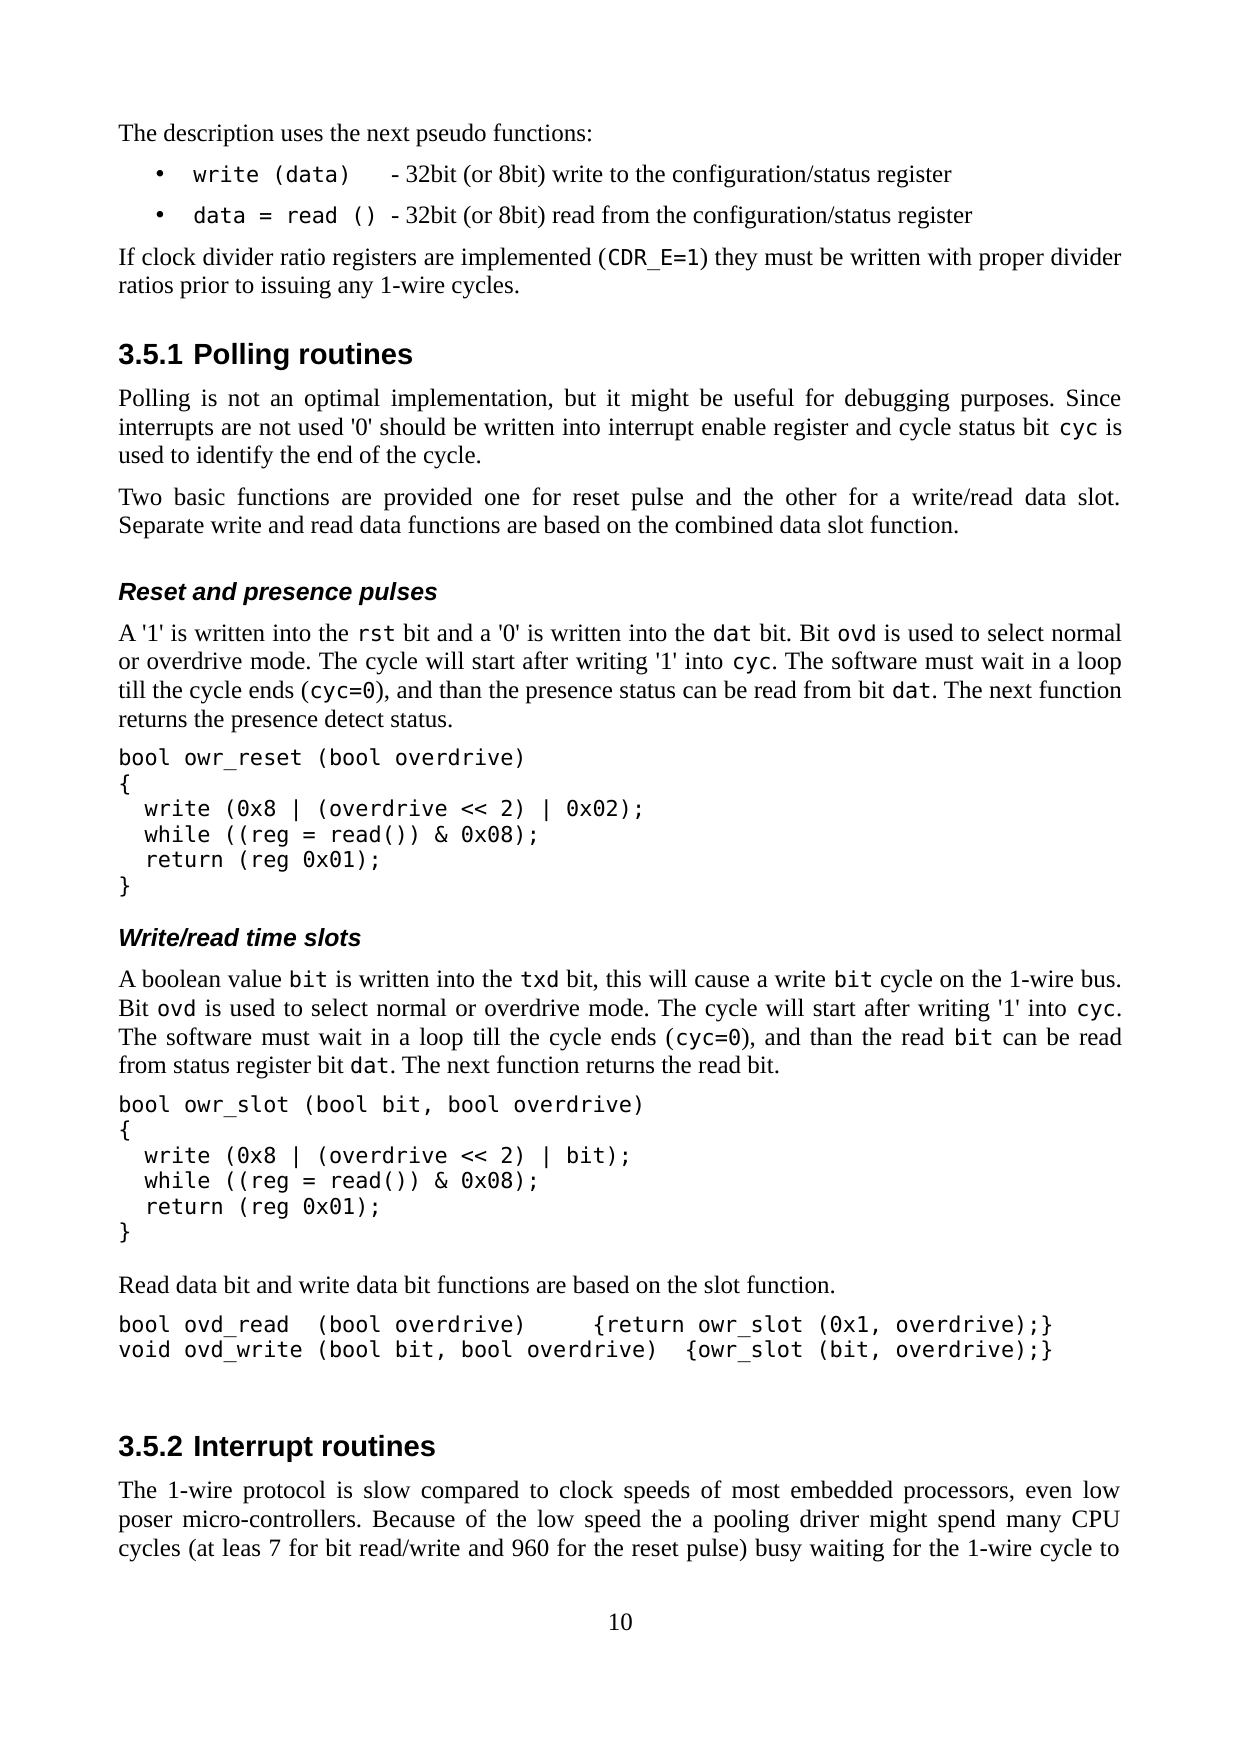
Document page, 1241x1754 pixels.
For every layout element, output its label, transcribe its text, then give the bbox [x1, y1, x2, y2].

subtitle Polling routines [118, 337, 1122, 370]
subtitle Interrupt routines [118, 1429, 1122, 1463]
text bool owr_reset (bool overdrive) [118, 745, 1122, 771]
text return (reg 0x01); [118, 847, 1122, 873]
text If clock divider ratio registers are implemented (CDR_E=1) they must be written with proper divider ratios prior to issuing any 1-wire cycles. [118, 242, 1122, 299]
list write (data) - 32bit (or 8bit) write to the configuration/status register [156, 159, 1122, 188]
text Read data bit and write data bit functions are based on the slot function. [118, 1271, 1122, 1299]
text while ((reg = read()) & 0x08); [118, 1168, 1122, 1194]
text } [118, 1219, 1122, 1245]
text void ovd_write (bool bit, bool overdrive) {owr_slot (bit, overdrive);} [118, 1337, 1122, 1363]
text Polling is not an optimal implementation, but it might be useful for debugging purposes. Since interrupts are not used '0' should be written into interrupt enable register and cycle status bit cyc is used to identify the end of the cycle. [118, 383, 1122, 469]
text A '1' is written into the rst bit and a '0' is written into the dat bit. Bit ovd is used to select normal or overdrive mode. The cycle will start after writing '1' into cyc. The software must wait in a loop till the cycle ends (cyc=0), and than the presence status can be read from bit dat. The next function returns the presence detect status. [118, 618, 1122, 733]
text write (0x8 | (overdrive << 2) | bit); [118, 1143, 1122, 1168]
text bool owr_slot (bool bit, bool overdrive) [118, 1092, 1122, 1117]
text { [118, 1117, 1122, 1143]
text return (reg 0x01); [118, 1194, 1122, 1219]
list data = read () - 32bit (or 8bit) read from the configuration/status register [156, 201, 1122, 229]
text The 1-wire protocol is slow compared to clock speeds of most embedded processors, even low poser micro-controllers. Because of the low speed the a pooling driver might spend many CPU cycles (at leas 7 for bit read/write and 960 for the reset pulse) busy waiting for the 1-wire cycle to [118, 1475, 1122, 1561]
subtitle Reset and presence pulses [118, 577, 1122, 605]
subtitle Write/read time slots [118, 923, 1122, 952]
text while ((reg = read()) & 0x08); [118, 822, 1122, 847]
text bool ovd_read (bool overdrive) {return owr_slot (0x1, overdrive);} [118, 1312, 1122, 1337]
text write (0x8 | (overdrive << 2) | 0x02); [118, 796, 1122, 822]
text { [118, 771, 1122, 796]
text } [118, 873, 1122, 898]
text The description uses the next pseudo functions: [118, 118, 1122, 147]
text Two basic functions are provided one for reset pulse and the other for a write/read data slot. Separate write and read data functions are based on the combined data slot function. [118, 482, 1122, 539]
text A boolean value bit is written into the txd bit, this will cause a write bit cycle on the 1-wire bus. Bit ovd is used to select normal or overdrive mode. The cycle will start after writing '1' into cyc. The software must wait in a loop till the cycle ends (cyc=0), and than the read bit can be read from status register bit dat. The next function returns the read bit. [118, 964, 1122, 1079]
